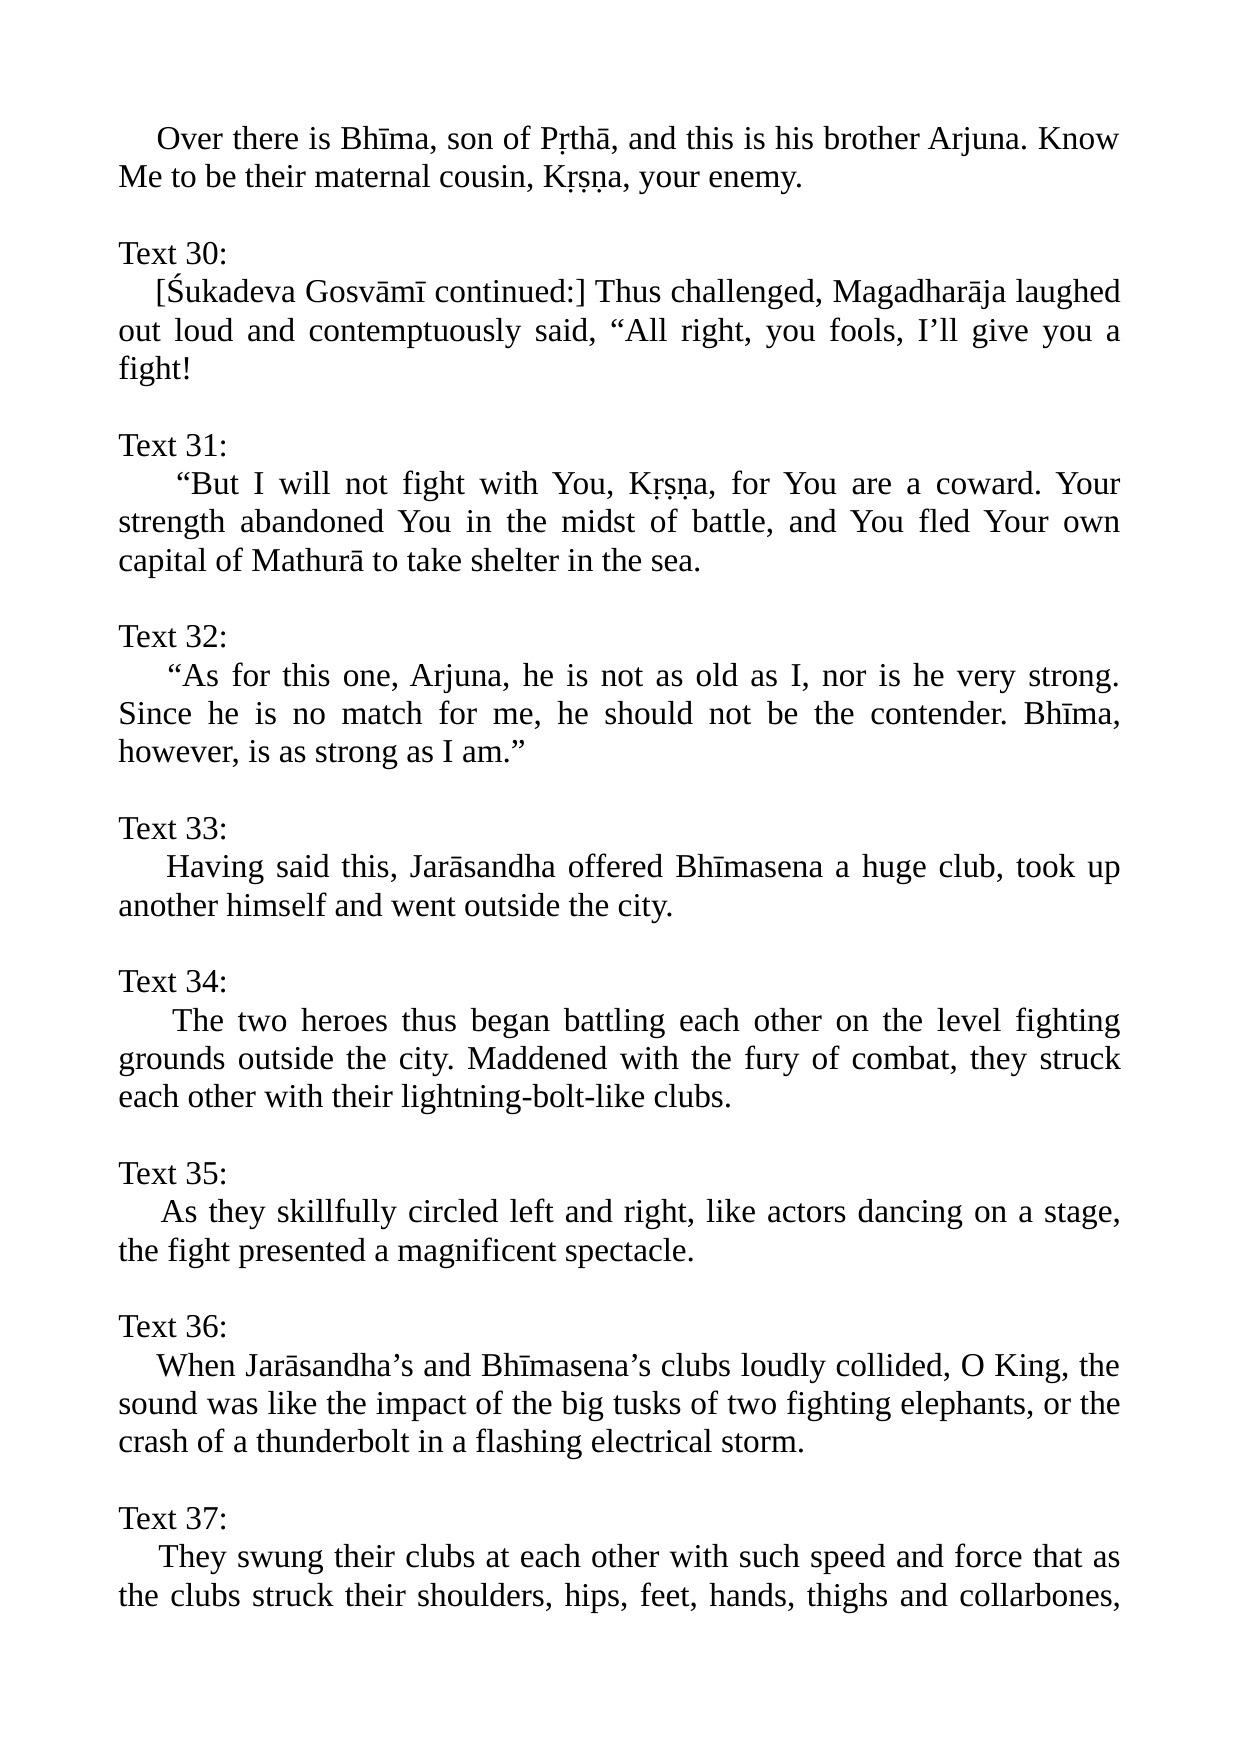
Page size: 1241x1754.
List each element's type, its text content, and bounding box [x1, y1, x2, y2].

text [Śukadeva Gosvāmī continued:] Thus challenged, Magadharāja laughed out loud and contemptuously said, “All right, you fools, I’ll give you a fight! [118, 271, 1122, 386]
text “As for this one, Arjuna, he is not as old as I, nor is he very strong. Since he is no match for me, he should not be the contender. Bhīma, however, is as strong as I am.” [118, 655, 1122, 770]
text Having said this, Jarāsandha offered Bhīmasena a huge club, took up another himself and went outside the city. [118, 846, 1122, 923]
text Text 32: [118, 616, 1122, 655]
text Text 36: [118, 1306, 1122, 1345]
text They swung their clubs at each other with such speed and force that as the clubs struck their shoulders, hips, feet, hands, thighs and collarbones, [118, 1536, 1122, 1613]
text Text 34: [118, 961, 1122, 1000]
text Text 35: [118, 1153, 1122, 1191]
text Text 31: [118, 425, 1122, 463]
text The two heroes thus began battling each other on the level fighting grounds outside the city. Maddened with the fury of combat, they struck each other with their lightning-bolt-like clubs. [118, 1000, 1122, 1115]
text When Jarāsandha’s and Bhīmasena’s clubs loudly collided, O King, the sound was like the impact of the big tusks of two fighting elephants, or the crash of a thunderbolt in a flashing electrical storm. [118, 1345, 1122, 1460]
text Text 33: [118, 808, 1122, 846]
text “But I will not fight with You, Kṛṣṇa, for You are a coward. Your strength abandoned You in the midst of battle, and You fled Your own capital of Mathurā to take shelter in the sea. [118, 463, 1122, 578]
text As they skillfully circled left and right, like actors dancing on a stage, the fight presented a magnificent spectacle. [118, 1191, 1122, 1268]
text Text 30: [118, 233, 1122, 271]
text Text 37: [118, 1498, 1122, 1536]
text Over there is Bhīma, son of Pṛthā, and this is his brother Arjuna. Know Me to be their maternal cousin, Kṛṣṇa, your enemy. [118, 118, 1122, 195]
